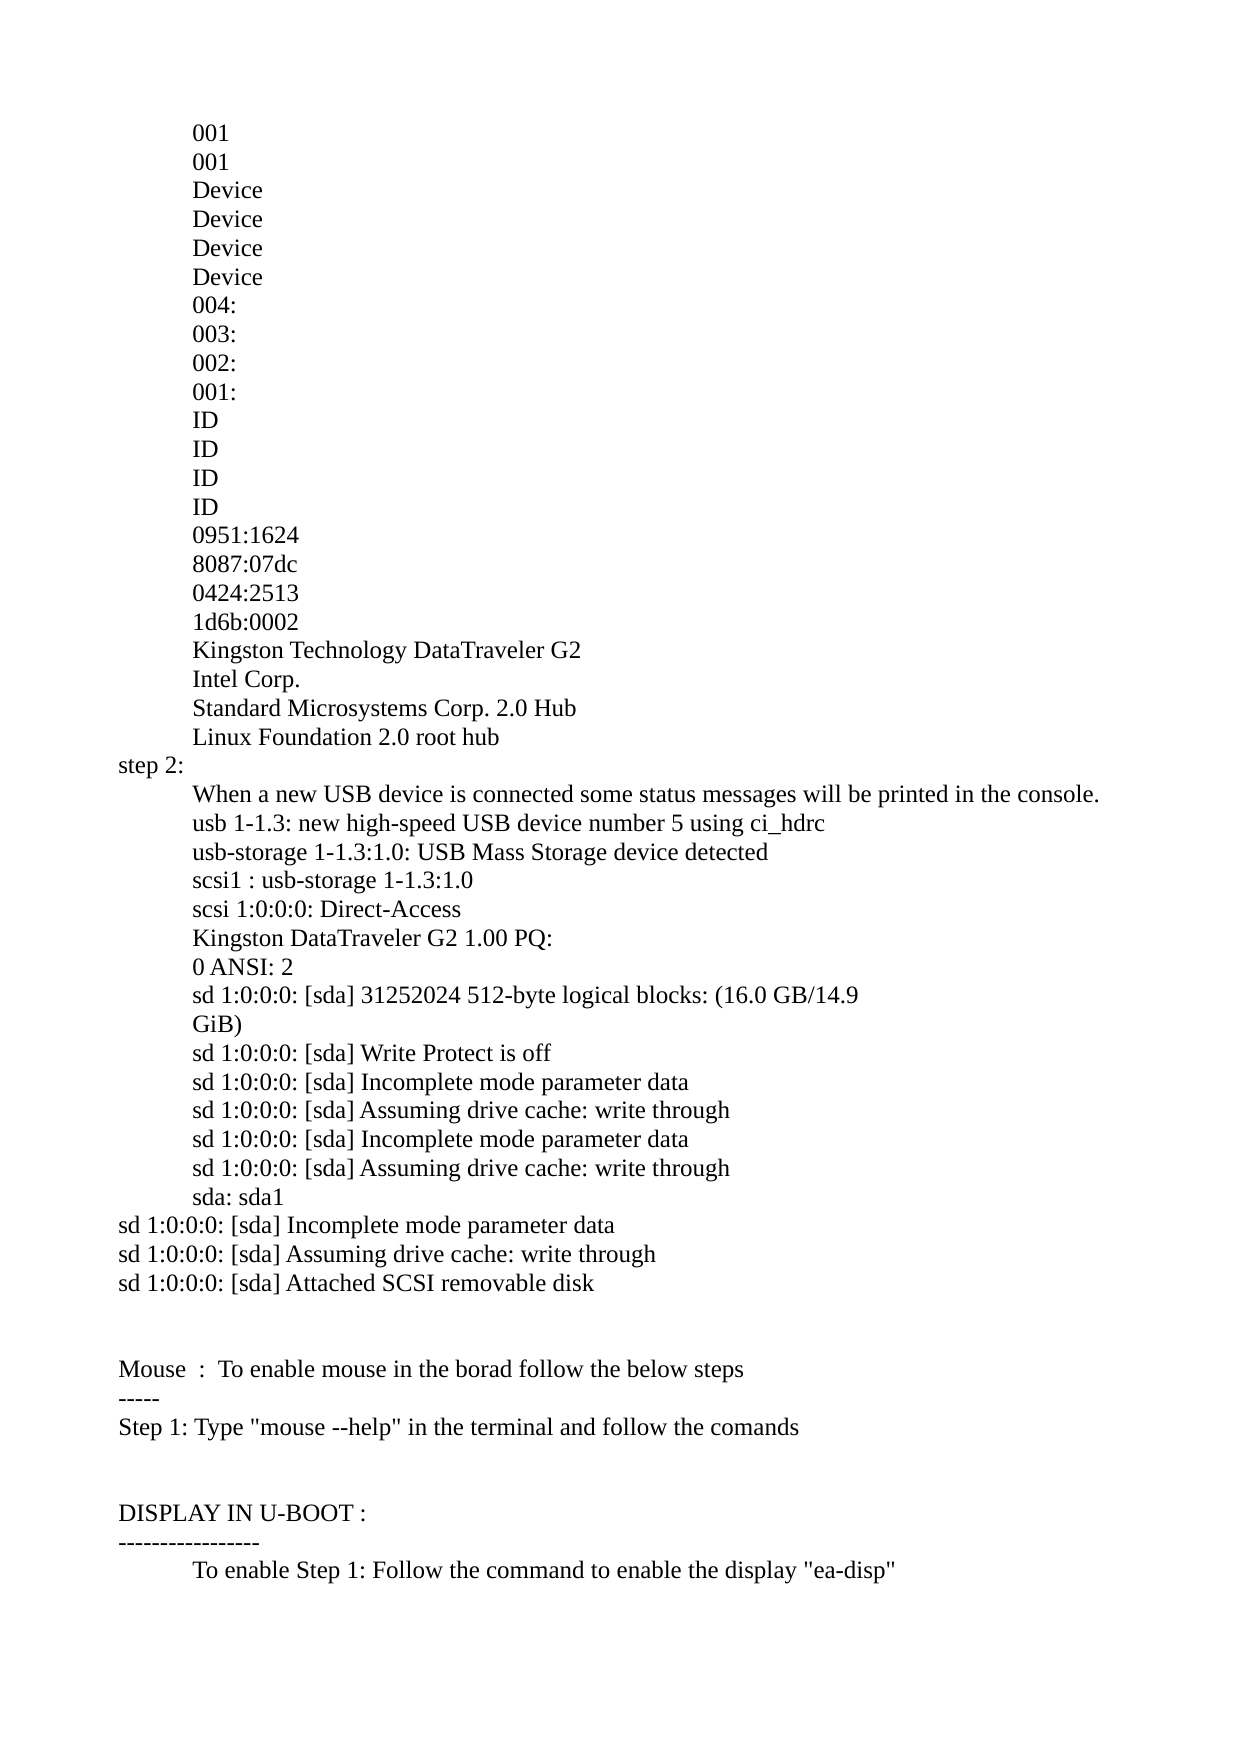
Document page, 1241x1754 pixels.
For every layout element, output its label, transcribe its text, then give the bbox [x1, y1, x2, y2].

text sd 1:0:0:0: [sda] Incomplete mode parameter data [118, 1124, 1122, 1153]
text Step 1: Type "mouse --help" in the terminal and follow the comands [118, 1412, 1122, 1441]
text GiB) [118, 1009, 1122, 1038]
text ----------------- [118, 1527, 1122, 1556]
text 004: [118, 291, 1122, 319]
text ID [118, 434, 1122, 463]
text 0 ANSI: 2 [118, 952, 1122, 981]
text Mouse : To enable mouse in the borad follow the below steps [118, 1354, 1122, 1383]
text Device [118, 233, 1122, 262]
text ID [118, 406, 1122, 434]
text sda: sda1 [118, 1182, 1122, 1211]
text 001: [118, 377, 1122, 406]
text 8087:07dc [118, 549, 1122, 578]
text 1d6b:0002 [118, 607, 1122, 636]
text 0424:2513 [118, 578, 1122, 607]
text sd 1:0:0:0: [sda] Incomplete mode parameter data [118, 1211, 1122, 1239]
text 001 [118, 118, 1122, 147]
text Intel Corp. [118, 664, 1122, 693]
text When a new USB device is connected some status messages will be printed in the console. [118, 779, 1122, 808]
text 002: [118, 348, 1122, 377]
text usb 1-1.3: new high-speed USB device number 5 using ci_hdrc [118, 808, 1122, 837]
text 0951:1624 [118, 521, 1122, 549]
text 001 [118, 147, 1122, 176]
text sd 1:0:0:0: [sda] Attached SCSI removable disk [118, 1268, 1122, 1297]
text DISPLAY IN U-BOOT : [118, 1498, 1122, 1527]
text scsi 1:0:0:0: Direct-Access [118, 894, 1122, 923]
text ID [118, 492, 1122, 521]
text step 2: [118, 751, 1122, 779]
text scsi1 : usb-storage 1-1.3:1.0 [118, 866, 1122, 894]
text sd 1:0:0:0: [sda] Assuming drive cache: write through [118, 1096, 1122, 1124]
text Linux Foundation 2.0 root hub [118, 722, 1122, 751]
text 003: [118, 319, 1122, 348]
text Kingston Technology DataTraveler G2 [118, 636, 1122, 664]
text Device [118, 176, 1122, 204]
text sd 1:0:0:0: [sda] Assuming drive cache: write through [118, 1153, 1122, 1182]
text Device [118, 262, 1122, 291]
text sd 1:0:0:0: [sda] Write Protect is off [118, 1038, 1122, 1067]
text Device [118, 204, 1122, 233]
text ID [118, 463, 1122, 492]
text sd 1:0:0:0: [sda] Assuming drive cache: write through [118, 1239, 1122, 1268]
text Kingston DataTraveler G2 1.00 PQ: [118, 923, 1122, 952]
text To enable Step 1: Follow the command to enable the display "ea-disp" [118, 1556, 1122, 1584]
text sd 1:0:0:0: [sda] Incomplete mode parameter data [118, 1067, 1122, 1096]
text Standard Microsystems Corp. 2.0 Hub [118, 693, 1122, 722]
text sd 1:0:0:0: [sda] 31252024 512-byte logical blocks: (16.0 GB/14.9 [118, 981, 1122, 1009]
text usb-storage 1-1.3:1.0: USB Mass Storage device detected [118, 837, 1122, 866]
text ----- [118, 1383, 1122, 1412]
